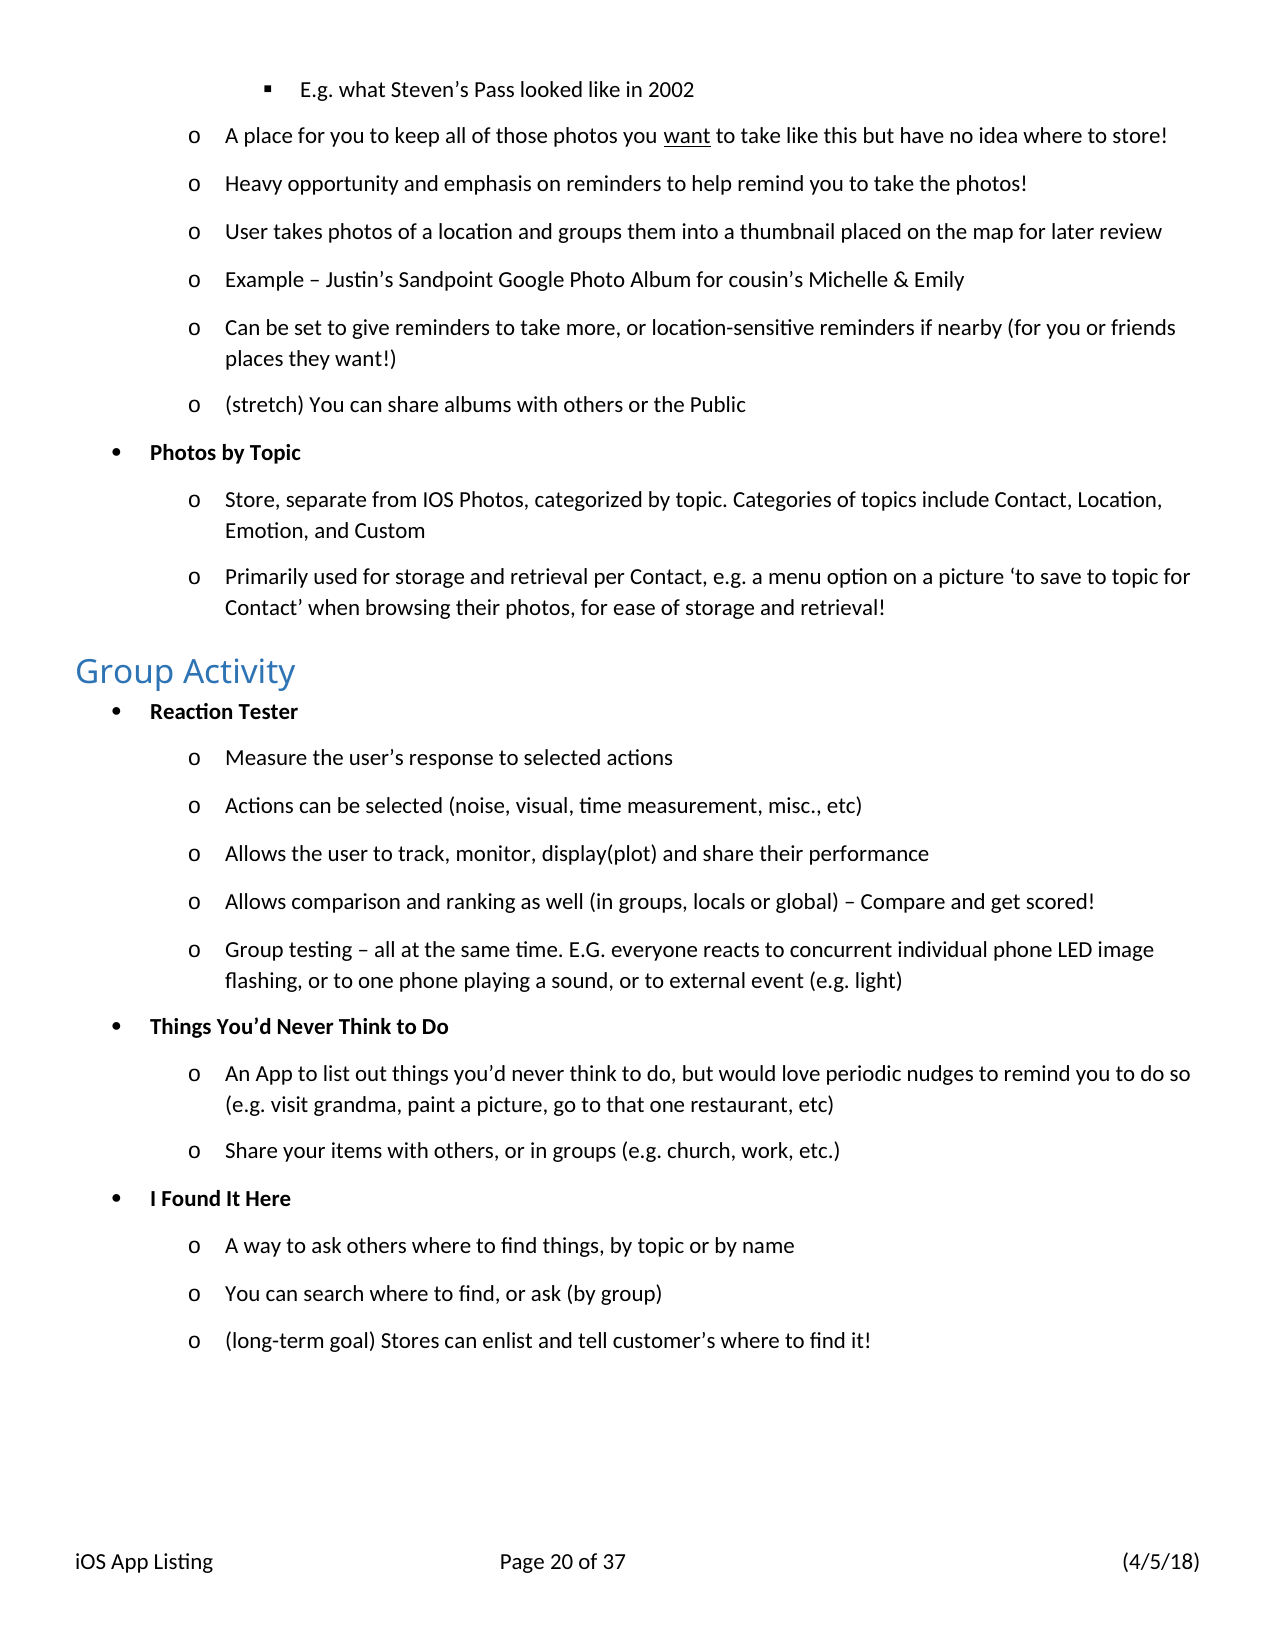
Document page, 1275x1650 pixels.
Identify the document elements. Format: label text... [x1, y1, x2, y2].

list Photos by Topic [112, 438, 1200, 466]
list Can be set to give reminders to take more, or location-sensitive reminders if nearby (for you or friends places they want!) [187, 313, 1200, 372]
list Group testing – all at the same time. E.G. everyone reacts to concurrent individual phone LED image flashing, or to one phone playing a sound, or to external event (e.g. light) [187, 935, 1200, 994]
list Primarily used for storage and retrieval per Contact, e.g. a menu option on a picture ‘to save to topic for Contact’ when browsing their photos, for ease of storage and retrieval! [187, 562, 1200, 621]
list A place for you to keep all of those photos you want to take like this but have no idea where to store! [187, 122, 1200, 151]
list Example – Justin’s Sandpoint Google Photo Album for cousin’s Michelle & Emily [187, 265, 1200, 294]
list Allows the user to track, monitor, display(plot) and share their performance [187, 839, 1200, 868]
list You can search where to find, or ask (by group) [187, 1279, 1200, 1308]
list (long-term goal) Stores can enlist and tell customer’s where to find it! [187, 1326, 1200, 1356]
list Heavy opportunity and emphasis on reminders to help remind you to take the photos! [187, 169, 1200, 198]
list I Found It Here [112, 1184, 1200, 1212]
list (stretch) You can share albums with others or the Public [187, 390, 1200, 419]
list E.g. what Steven’s Pass looked like in 2002 [262, 75, 1200, 103]
subtitle Group Activity [75, 648, 1200, 694]
list Measure the user’s response to selected actions [187, 743, 1200, 773]
list Share your items with others, or in groups (e.g. church, work, etc.) [187, 1136, 1200, 1166]
list User takes photos of a location and groups them into a thumbnail placed on the map for later review [187, 217, 1200, 246]
list An App to list out things you’d never think to do, but would love periodic nudges to remind you to do so (e.g. visit grandma, paint a picture, go to that one restaurant, etc) [187, 1059, 1200, 1118]
list Store, separate from IOS Photos, categorized by topic. Categories of topics include Contact, Location, Emotion, and Custom [187, 485, 1200, 544]
list Reaction Tester [112, 697, 1200, 725]
list Actions can be selected (noise, visual, time measurement, misc., etc) [187, 791, 1200, 820]
list A way to ask others where to find things, by topic or by name [187, 1231, 1200, 1260]
list Things You’d Never Think to Do [112, 1012, 1200, 1040]
list Allows comparison and ranking as well (in groups, locals or global) – Compare and get scored! [187, 887, 1200, 916]
